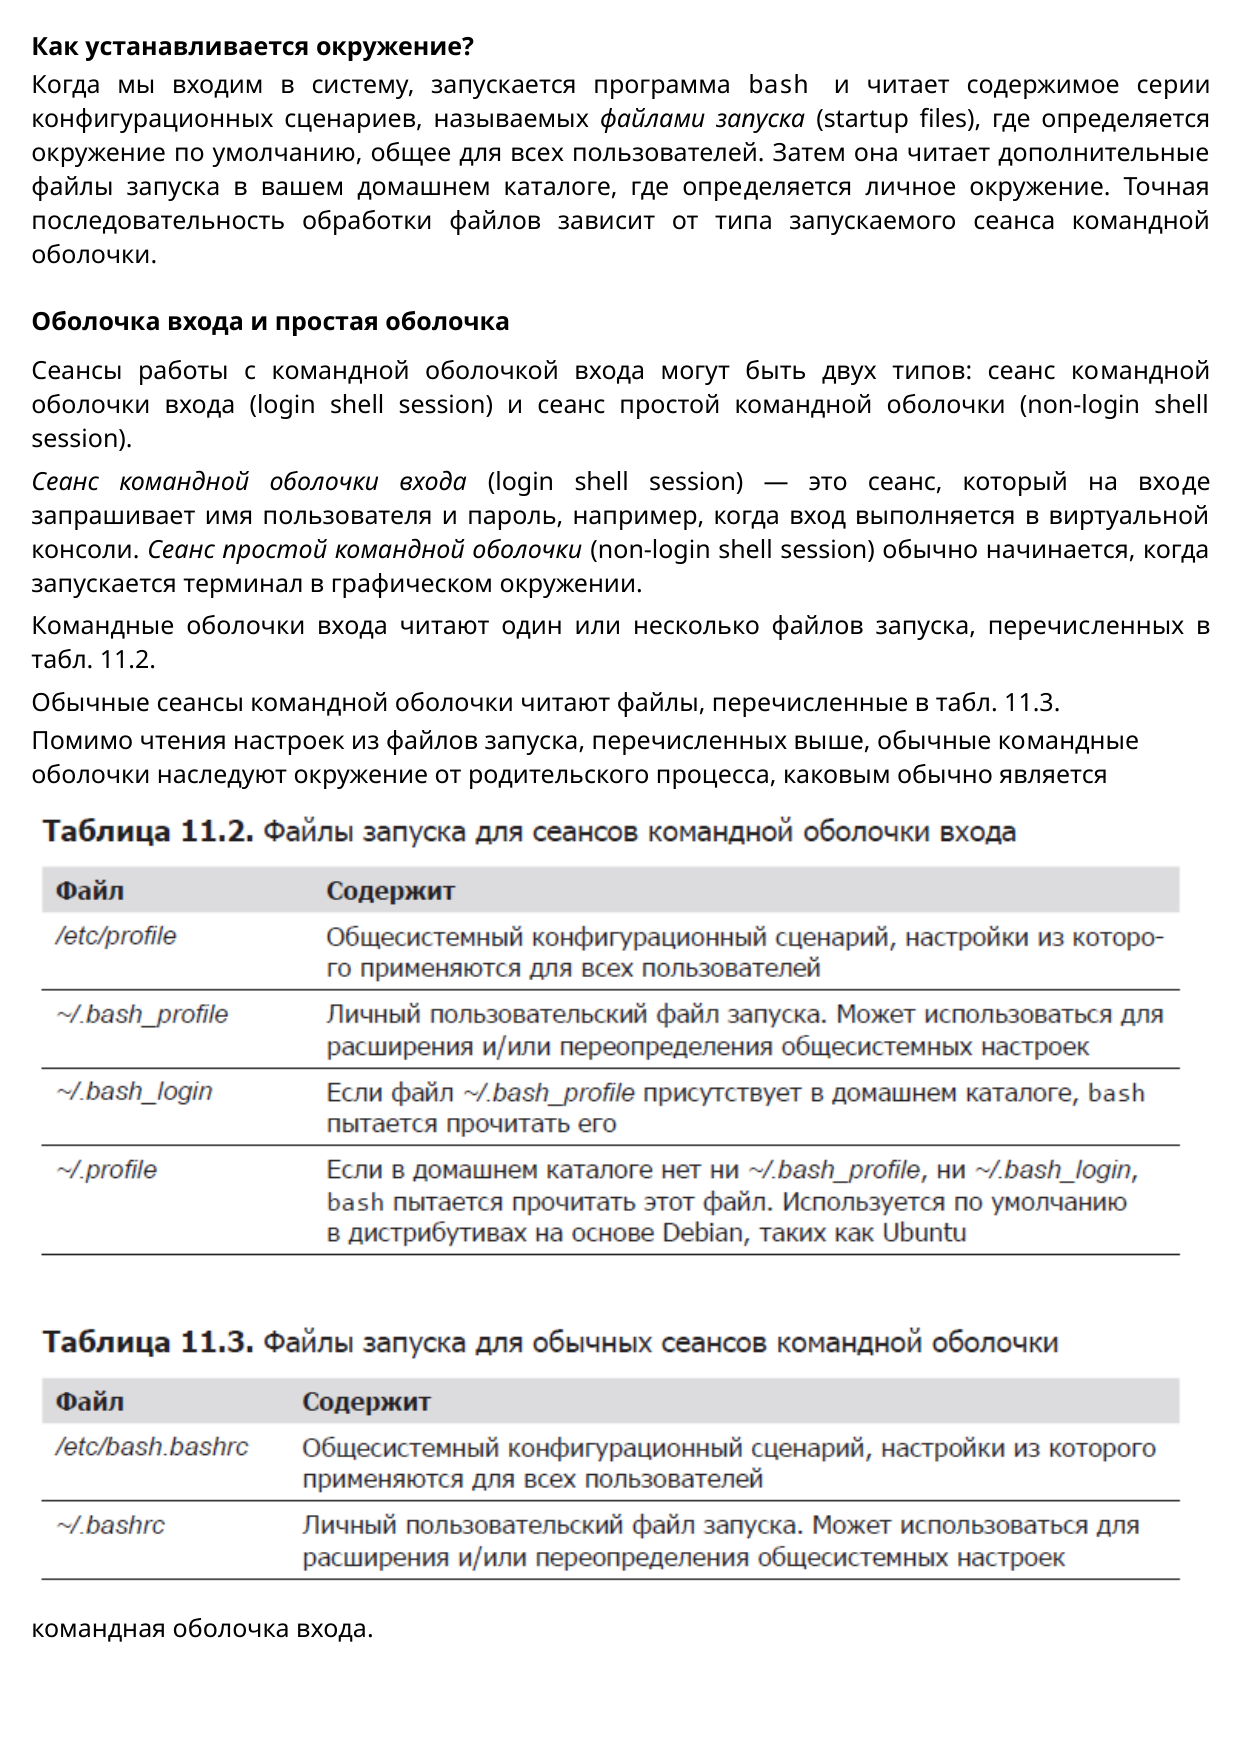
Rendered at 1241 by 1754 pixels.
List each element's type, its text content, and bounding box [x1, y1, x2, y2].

text Сеанс командной оболочки входа (login shell session) — это сеанс, который на вхо­де запрашивает имя пользователя и пароль, например, когда вход выполняется в виртуальной консоли. Сеанс простой командной оболочки (non-login shell session) обычно начинается, когда запускается терминал в графическом окружении. [31, 463, 1210, 599]
text командная оболочка входа. [31, 1611, 1210, 1645]
text Сеансы работы с командной оболочкой входа могут быть двух типов: сеанс ко­мандной оболочки входа (login shell session) и сеанс простой командной оболочки (non-login shell session). [31, 353, 1210, 455]
text Командные оболочки входа читают один или несколько файлов запуска, перечис­ленных в табл. 11.2. [31, 608, 1210, 676]
text Когда мы входим в систему, запускается программа bash и читает содержимое се­рии конфигурационных сценариев, называемых файлами запуска (startup files), где определяется окружение по умолчанию, общее для всех пользователей. Затем она читает дополнительные файлы запуска в вашем домашнем каталоге, где опре­деляется личное окружение. Точная последовательность обработки файлов зави­сит от типа запускаемого сеанса командной оболочки. [31, 66, 1210, 271]
text Помимо чтения настроек из файлов запуска, перечисленных выше, обычные ко­мандные оболочки наследуют окружение от родительского процесса, каковым обычно является [31, 722, 1210, 800]
picture [31, 800, 1211, 1611]
text Обычные сеансы командной оболочки читают файлы, перечисленные в табл. 11.3. [31, 684, 1210, 718]
text Как устанавливается окружение? [31, 28, 1210, 62]
text Оболочка входа и простая оболочка [31, 304, 1210, 338]
